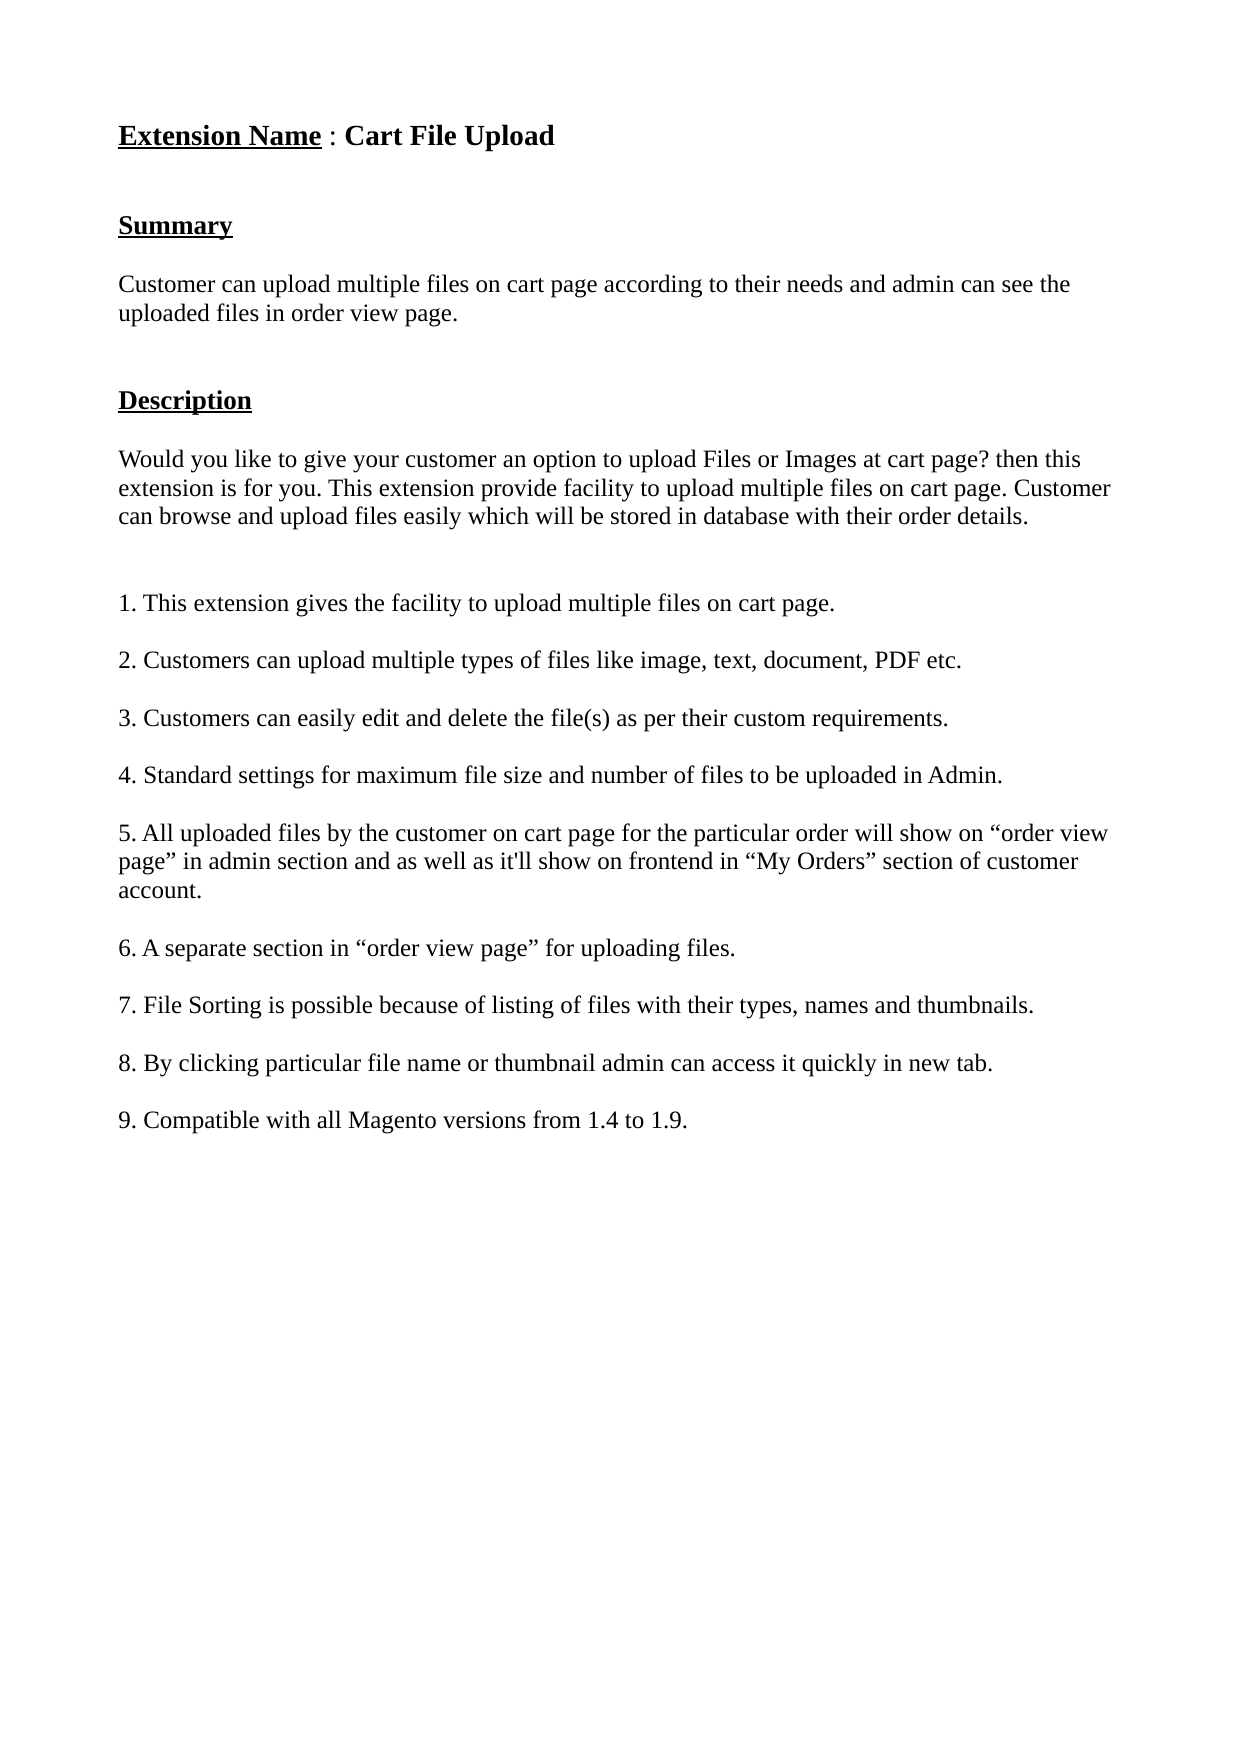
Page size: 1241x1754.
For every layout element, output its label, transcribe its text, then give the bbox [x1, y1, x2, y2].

text Extension Name : Cart File Upload [118, 118, 1122, 152]
text 1. This extension gives the facility to upload multiple files on cart page. [118, 588, 1122, 616]
text Customer can upload multiple files on cart page according to their needs and admin can see the uploaded files in order view page. [118, 269, 1122, 327]
text 5. All uploaded files by the customer on cart page for the particular order will show on “order view page” in admin section and as well as it'll show on frontend in “My Orders” section of customer account. [118, 818, 1122, 904]
text 3. Customers can easily edit and delete the file(s) as per their custom requirements. [118, 703, 1122, 731]
text 2. Customers can upload multiple types of files like image, text, document, PDF etc. [118, 645, 1122, 674]
text 6. A separate section in “order view page” for uploading files. [118, 933, 1122, 961]
text Would you like to give your customer an option to upload Files or Images at cart page? then this extension is for you. This extension provide facility to upload multiple files on cart page. Customer can browse and upload files easily which will be stored in database with their order details. [118, 444, 1122, 530]
text 4. Standard settings for maximum file size and number of files to be uploaded in Admin. [118, 760, 1122, 789]
text 7. File Sorting is possible because of listing of files with their types, names and thumbnails. [118, 990, 1122, 1019]
text 8. By clicking particular file name or thumbnail admin can access it quickly in new tab. [118, 1048, 1122, 1076]
text Description [118, 384, 1122, 415]
text Summary [118, 209, 1122, 240]
text 9. Compatible with all Magento versions from 1.4 to 1.9. [118, 1105, 1122, 1134]
